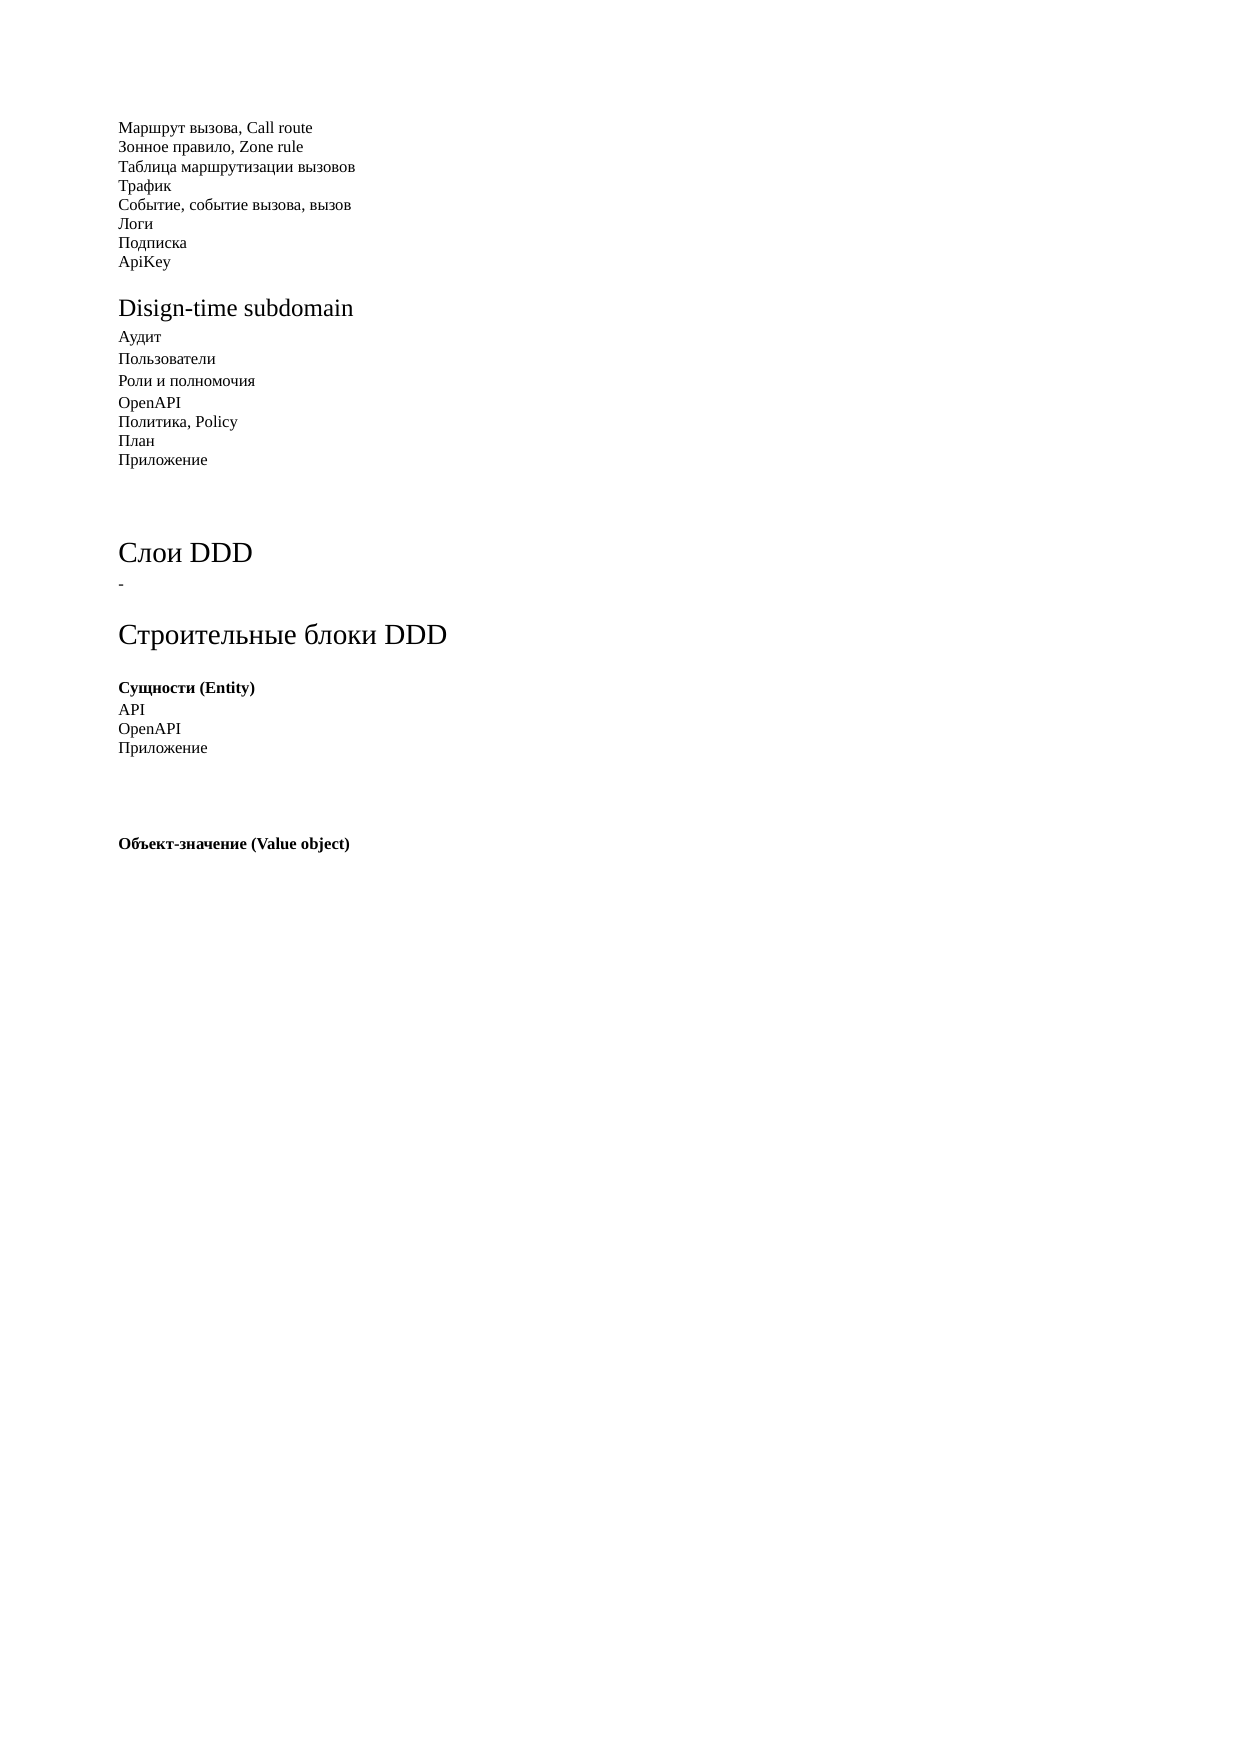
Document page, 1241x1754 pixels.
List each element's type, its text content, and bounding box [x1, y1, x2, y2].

text Приложение [118, 450, 1122, 469]
text Таблица маршрутизации вызовов [118, 156, 1122, 176]
text Роли и полномочия [118, 370, 1122, 389]
text Приложение [118, 738, 1122, 757]
text Cобытие, событие вызова, вызов [118, 195, 1122, 214]
text Строительные блоки DDD [118, 617, 1122, 651]
text Пользователи [118, 348, 1122, 368]
text Объект-значение (Value object) [118, 834, 1122, 853]
text Подписка [118, 233, 1122, 252]
text Логи [118, 214, 1122, 233]
text - [118, 573, 1122, 593]
text Аудит [118, 326, 1122, 346]
text OpenAPI [118, 719, 1122, 738]
text Маршрут вызова, Call route [118, 118, 1122, 137]
text План [118, 431, 1122, 450]
text API [118, 700, 1122, 719]
text Сущности (Entity) [118, 678, 1122, 697]
text Трафик [118, 176, 1122, 195]
text Политика, Policy [118, 412, 1122, 431]
text Disign-time subdomain [118, 293, 1122, 322]
text Слои DDD [118, 535, 1122, 568]
text Зонное правило, Zone rule [118, 137, 1122, 156]
text ApiKey [118, 252, 1122, 271]
text OpenAPI [118, 392, 1122, 412]
